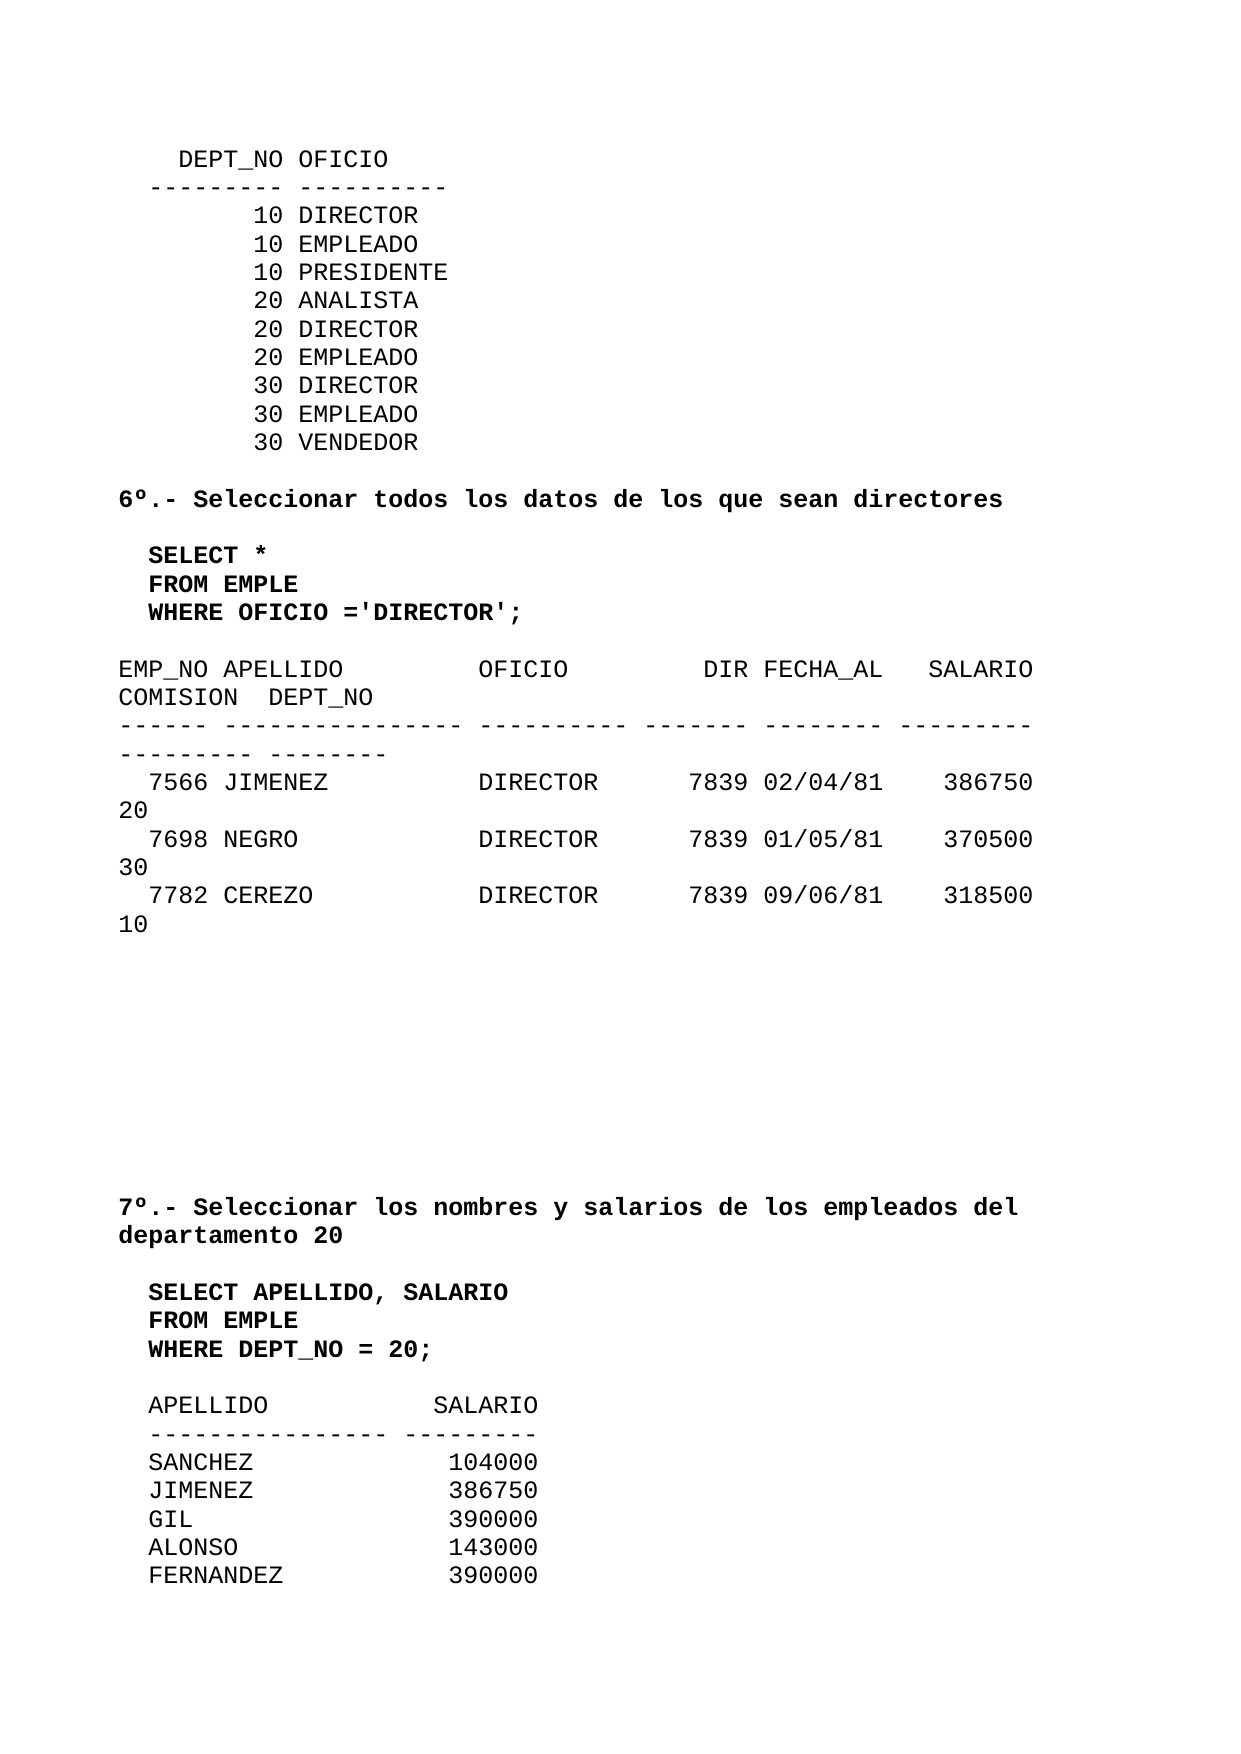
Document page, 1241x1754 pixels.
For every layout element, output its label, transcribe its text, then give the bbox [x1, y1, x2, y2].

text JIMENEZ 386750 [118, 1478, 1122, 1506]
text 10 DIRECTOR [118, 203, 1122, 231]
text EMP_NO APELLIDO OFICIO DIR FECHA_AL SALARIO COMISION DEPT_NO [118, 656, 1122, 713]
text 7782 CEREZO DIRECTOR 7839 09/06/81 318500 10 [118, 883, 1122, 940]
text ------ ---------------- ---------- ------- -------- --------- --------- -------- [118, 713, 1122, 770]
text FROM EMPLE [118, 1308, 1122, 1336]
text FROM EMPLE [118, 571, 1122, 600]
text GIL 390000 [118, 1506, 1122, 1535]
text SELECT * [118, 543, 1122, 571]
text 7566 JIMENEZ DIRECTOR 7839 02/04/81 386750 20 [118, 770, 1122, 826]
text 20 EMPLEADO [118, 345, 1122, 373]
text ---------------- --------- [118, 1421, 1122, 1450]
text 10 EMPLEADO [118, 231, 1122, 260]
text WHERE OFICIO ='DIRECTOR'; [118, 600, 1122, 628]
text 30 EMPLEADO [118, 401, 1122, 430]
text 30 VENDEDOR [118, 430, 1122, 458]
text FERNANDEZ 390000 [118, 1563, 1122, 1591]
text APELLIDO SALARIO [118, 1393, 1122, 1421]
text SANCHEZ 104000 [118, 1450, 1122, 1478]
text 20 DIRECTOR [118, 316, 1122, 345]
text ALONSO 143000 [118, 1535, 1122, 1563]
text DEPT_NO OFICIO [118, 146, 1122, 175]
text 7698 NEGRO DIRECTOR 7839 01/05/81 370500 30 [118, 826, 1122, 883]
text 6º.- Seleccionar todos los datos de los que sean directores [118, 486, 1122, 515]
text 30 DIRECTOR [118, 373, 1122, 401]
text 20 ANALISTA [118, 288, 1122, 316]
text --------- ---------- [118, 175, 1122, 203]
text 10 PRESIDENTE [118, 260, 1122, 288]
text 7º.- Seleccionar los nombres y salarios de los empleados del departamento 20 [118, 1195, 1122, 1251]
text SELECT APELLIDO, SALARIO [118, 1280, 1122, 1308]
text WHERE DEPT_NO = 20; [118, 1336, 1122, 1365]
